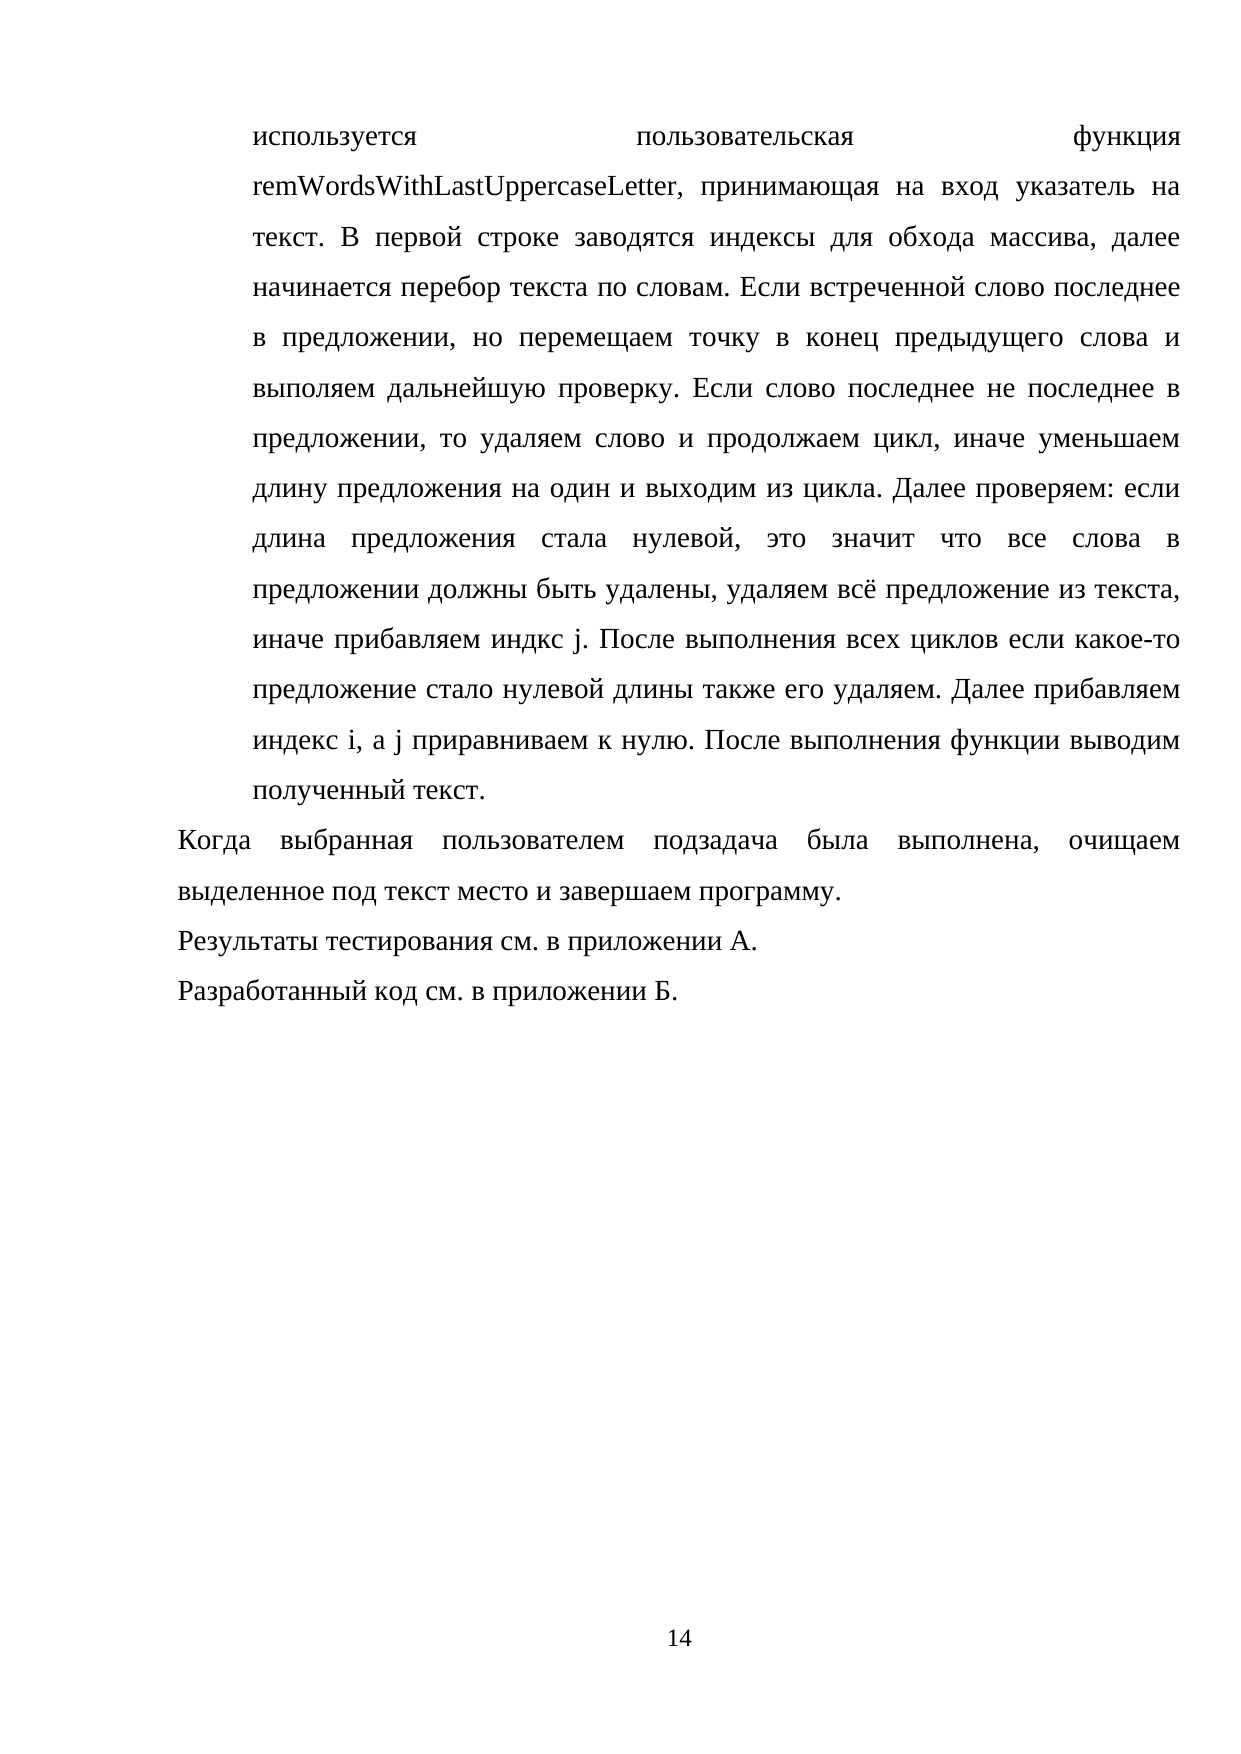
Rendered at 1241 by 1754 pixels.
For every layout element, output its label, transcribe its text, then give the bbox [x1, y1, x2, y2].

text Результаты тестирования см. в приложении А. [177, 923, 1181, 957]
text Разработанный код см. в приложении Б. [177, 973, 1181, 1007]
text Когда выбранная пользователем подзадача была выполнена, очищаем выделенное под текст место и завершаем программу. [177, 822, 1181, 906]
list используется пользовательская функция remWordsWithLastUppercaseLetter, принимающая на вход указатель на текст. В первой строке заводятся индексы для обхода массива, далее начинается перебор текста по словам. Если встреченной слово последнее в предложении, но перемещаем точку в конец предыдущего слова и выполяем дальнейшую проверку. Если слово последнее не последнее в предложении, то удаляем слово и продолжаем цикл, иначе уменьшаем длину предложения на один и выходим из цикла. Далее проверяем: если длина предложения стала нулевой, это значит что все слова в предложении должны быть удалены, удаляем всё предложение из текста, иначе прибавляем индкс j. После выполнения всех циклов если какое-то предложение стало нулевой длины также его удаляем. Далее прибавляем индекс i, а j приравниваем к нулю. После выполнения функции выводим полученный текст. [215, 118, 1181, 806]
